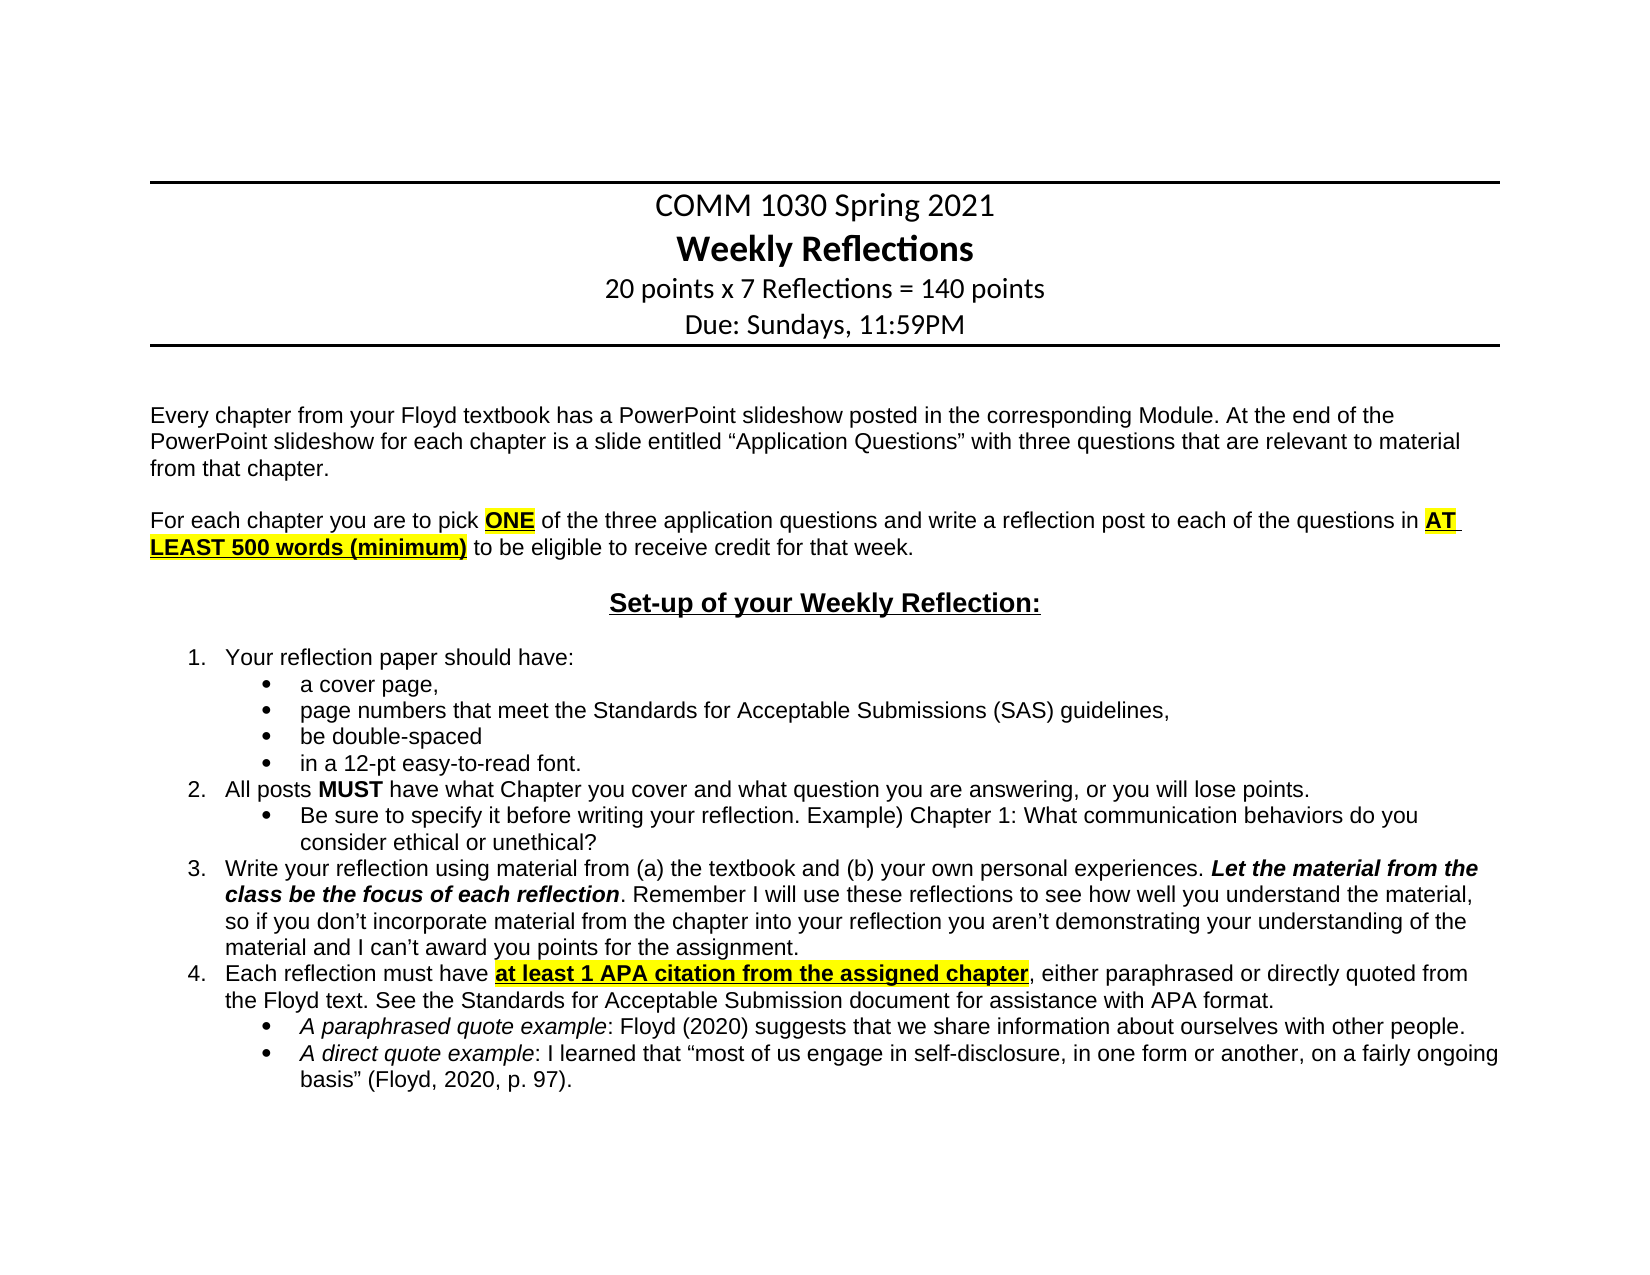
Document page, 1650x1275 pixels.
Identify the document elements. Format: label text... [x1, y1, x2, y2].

list Write your reflection using material from (a) the textbook and (b) your own personal experiences. Let the material from the class be the focus of each reflection. Remember I will use these reflections to see how well you understand the material, so if you don’t incorporate material from the chapter into your reflection you aren’t demonstrating your understanding of the material and I can’t award you points for the assignment. [187, 855, 1500, 960]
text Set-up of your Weekly Reflection: [150, 587, 1500, 618]
list in a 12-pt easy-to-read font. [262, 749, 1500, 776]
text Weekly Reflections [150, 225, 1500, 271]
text 20 points x 7 Reflections = 140 points [150, 271, 1500, 306]
list Your reflection paper should have: [187, 644, 1500, 671]
text Every chapter from your Floyd textbook has a PowerPoint slideshow posted in the corresponding Module. At the end of the PowerPoint slideshow for each chapter is a slide entitled “Application Questions” with three questions that are relevant to material from that chapter. [150, 402, 1500, 481]
list Be sure to specify it before writing your reflection. Example) Chapter 1: What communication behaviors do you consider ethical or unethical? [262, 802, 1500, 855]
text COMM 1030 Spring 2021 [150, 184, 1500, 225]
list Each reflection must have at least 1 APA citation from the assigned chapter, either paraphrased or directly quoted from the Floyd text. See the Standards for Acceptable Submission document for assistance with APA format. [187, 960, 1500, 1013]
list be double-spaced [262, 723, 1500, 749]
list page numbers that meet the Standards for Acceptable Submissions (SAS) guidelines, [262, 697, 1500, 723]
list A paraphrased quote example: Floyd (2020) suggests that we share information about ourselves with other people. [262, 1013, 1500, 1039]
text For each chapter you are to pick ONE of the three application questions and write a reflection post to each of the questions in AT LEAST 500 words (minimum) to be eligible to receive credit for that week. [150, 507, 1500, 560]
list a cover page, [262, 671, 1500, 697]
list All posts MUST have what Chapter you cover and what question you are answering, or you will lose points. [187, 776, 1500, 802]
text Due: Sundays, 11:59PM [150, 306, 1500, 344]
list A direct quote example: I learned that “most of us engage in self-disclosure, in one form or another, on a fairly ongoing basis” (Floyd, 2020, p. 97). [262, 1039, 1500, 1092]
